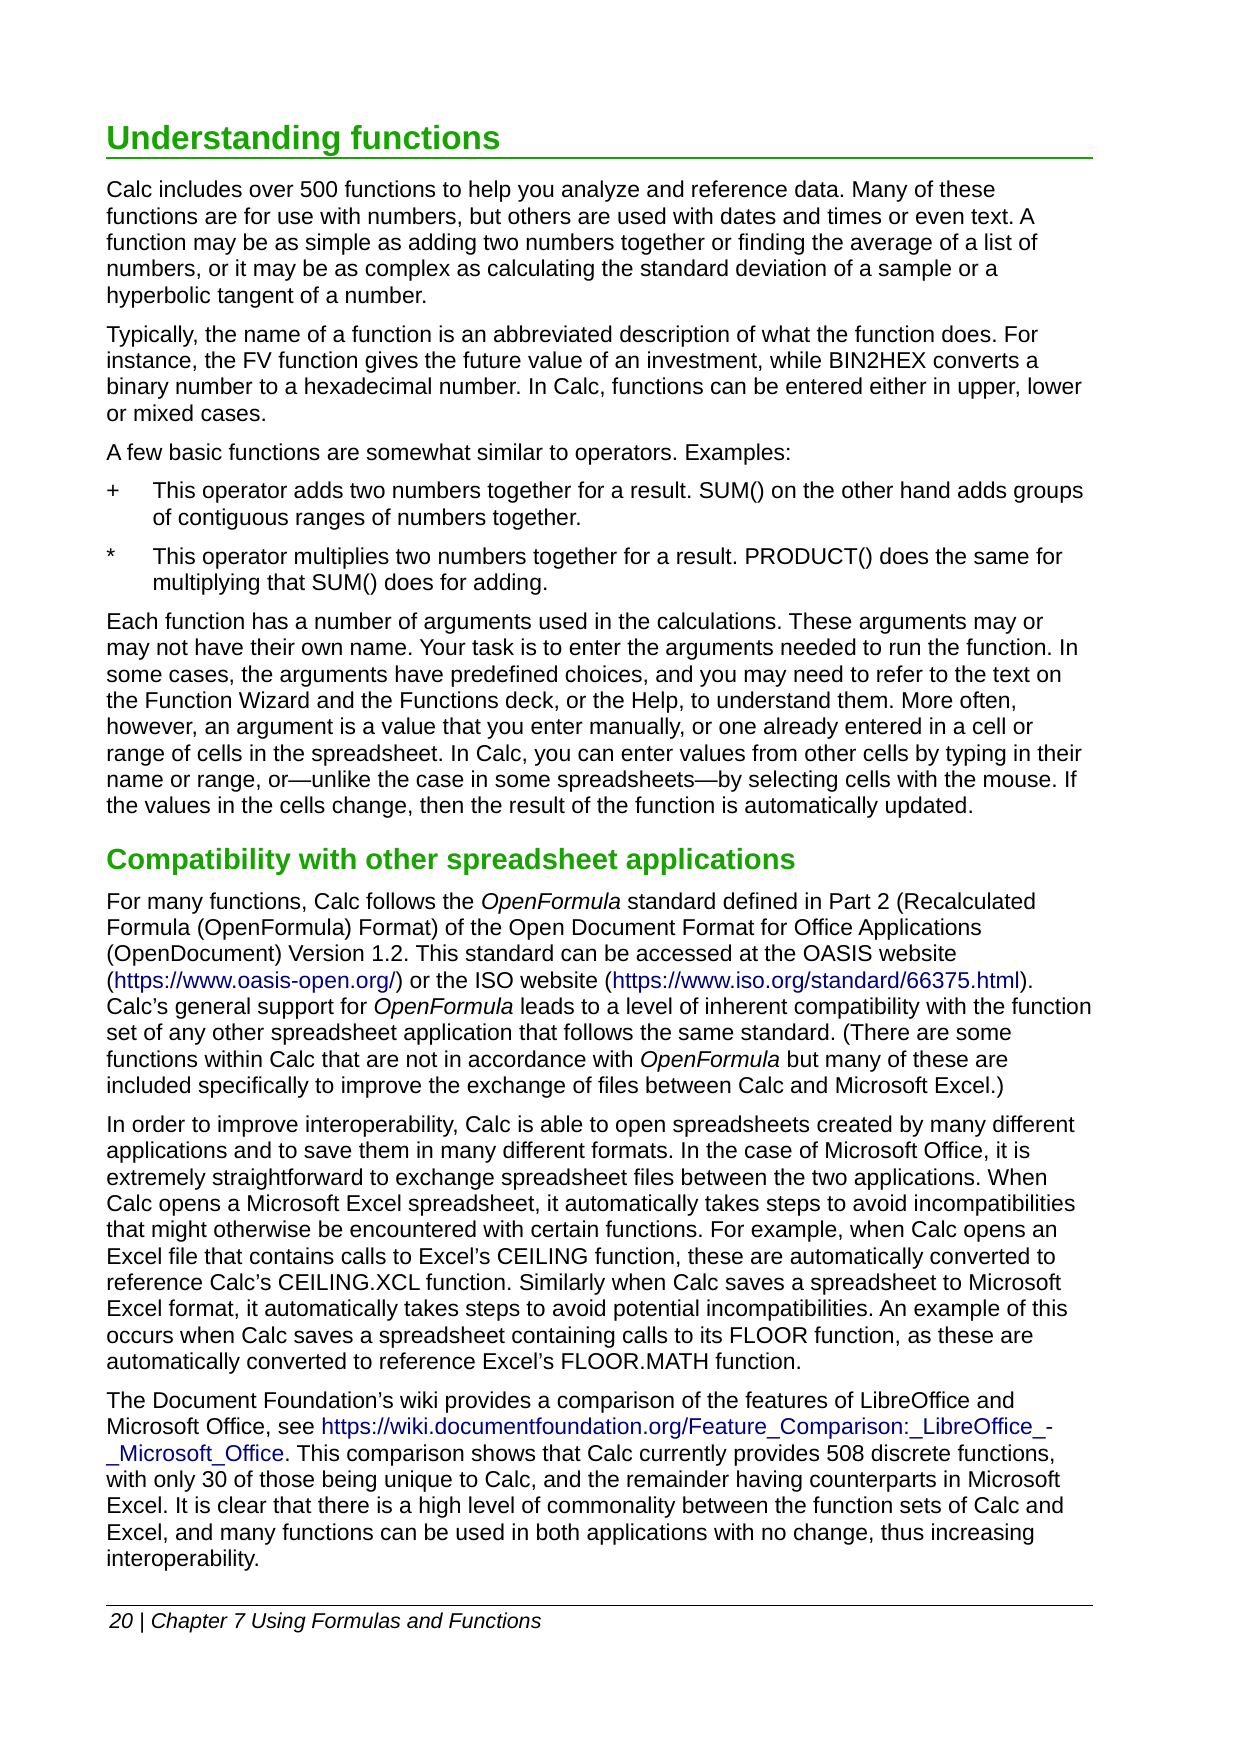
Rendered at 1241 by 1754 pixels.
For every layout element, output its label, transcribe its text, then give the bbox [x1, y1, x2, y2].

text Typically, the name of a function is an abbreviated description of what the function does. For instance, the FV function gives the future value of an investment, while BIN2HEX converts a binary number to a hexadecimal number. In Calc, functions can be entered either in upper, lower or mixed cases. [106, 321, 1093, 426]
text A few basic functions are somewhat similar to operators. Examples: [106, 438, 1093, 465]
table_header + [106, 478, 152, 543]
text For many functions, Calc follows the OpenFormula standard defined in Part 2 (Recalculated Formula (OpenFormula) Format) of the Open Document Format for Office Applications (OpenDocument) Version 1.2. This standard can be accessed at the OASIS website (https://www.oasis-open.org/) or the ISO website (https://www.iso.org/standard/66375.html). Calc’s general support for OpenFormula leads to a level of inherent compatibility with the function set of any other spreadsheet application that follows the same standard. (There are some functions within Calc that are not in accordance with OpenFormula but many of these are included specifically to improve the exchange of files between Calc and Microsoft Excel.) [106, 888, 1093, 1098]
table_header This operator adds two numbers together for a result. SUM() on the other hand adds groups of contiguous ranges of numbers together. [152, 478, 1093, 543]
text Calc includes over 500 functions to help you analyze and reference data. Many of these functions are for use with numbers, but others are used with dates and times or even text. A function may be as simple as adding two numbers together or finding the average of a list of numbers, or it may be as complex as calculating the standard deviation of a sample or a hyperbolic tangent of a number. [106, 176, 1093, 308]
text Each function has a number of arguments used in the calculations. These arguments may or may not have their own name. Your task is to enter the arguments needed to run the function. In some cases, the arguments have predefined choices, and you may need to refer to the text on the Function Wizard and the Functions deck, or the Help, to understand them. More often, however, an argument is a value that you enter manually, or one already entered in a cell or range of cells in the spreadsheet. In Calc, you can enter values from other cells by typing in their name or range, or—unlike the case in some spreadsheets—by selecting cells with the mouse. If the values in the cells change, then the result of the function is automatically updated. [106, 608, 1093, 819]
text The Document Foundation’s wiki provides a comparison of the features of LibreOffice and Microsoft Office, see https://wiki.documentfoundation.org/Feature_Comparison:_LibreOffice_-_Microsoft_Office. This comparison shows that Calc currently provides 508 discrete functions, with only 30 of those being unique to Calc, and the remainder having counterparts in Microsoft Excel. It is clear that there is a high level of commonality between the function sets of Calc and Excel, and many functions can be used in both applications with no change, thus increasing interoperability. [106, 1387, 1093, 1571]
text In order to improve interoperability, Calc is able to open spreadsheets created by many different applications and to save them in many different formats. In the case of Microsoft Office, it is extremely straightforward to exchange spreadsheet files between the two applications. When Calc opens a Microsoft Excel spreadsheet, it automatically takes steps to avoid incompatibilities that might otherwise be encountered with certain functions. For example, when Calc opens an Excel file that contains calls to Excel’s CEILING function, these are automatically converted to reference Calc’s CEILING.XCL function. Similarly when Calc saves a spreadsheet to Microsoft Excel format, it automatically takes steps to avoid potential incompatibilities. An example of this occurs when Calc saves a spreadsheet containing calls to its FLOOR function, as these are automatically converted to reference Excel’s FLOOR.MATH function. [106, 1111, 1093, 1374]
table_cell * [106, 543, 152, 608]
table_cell This operator multiplies two numbers together for a result. PRODUCT() does the same for multiplying that SUM() does for adding. [152, 543, 1093, 608]
subtitle Compatibility with other spreadsheet applications [106, 842, 1093, 876]
subtitle Understanding functions [106, 118, 1093, 157]
